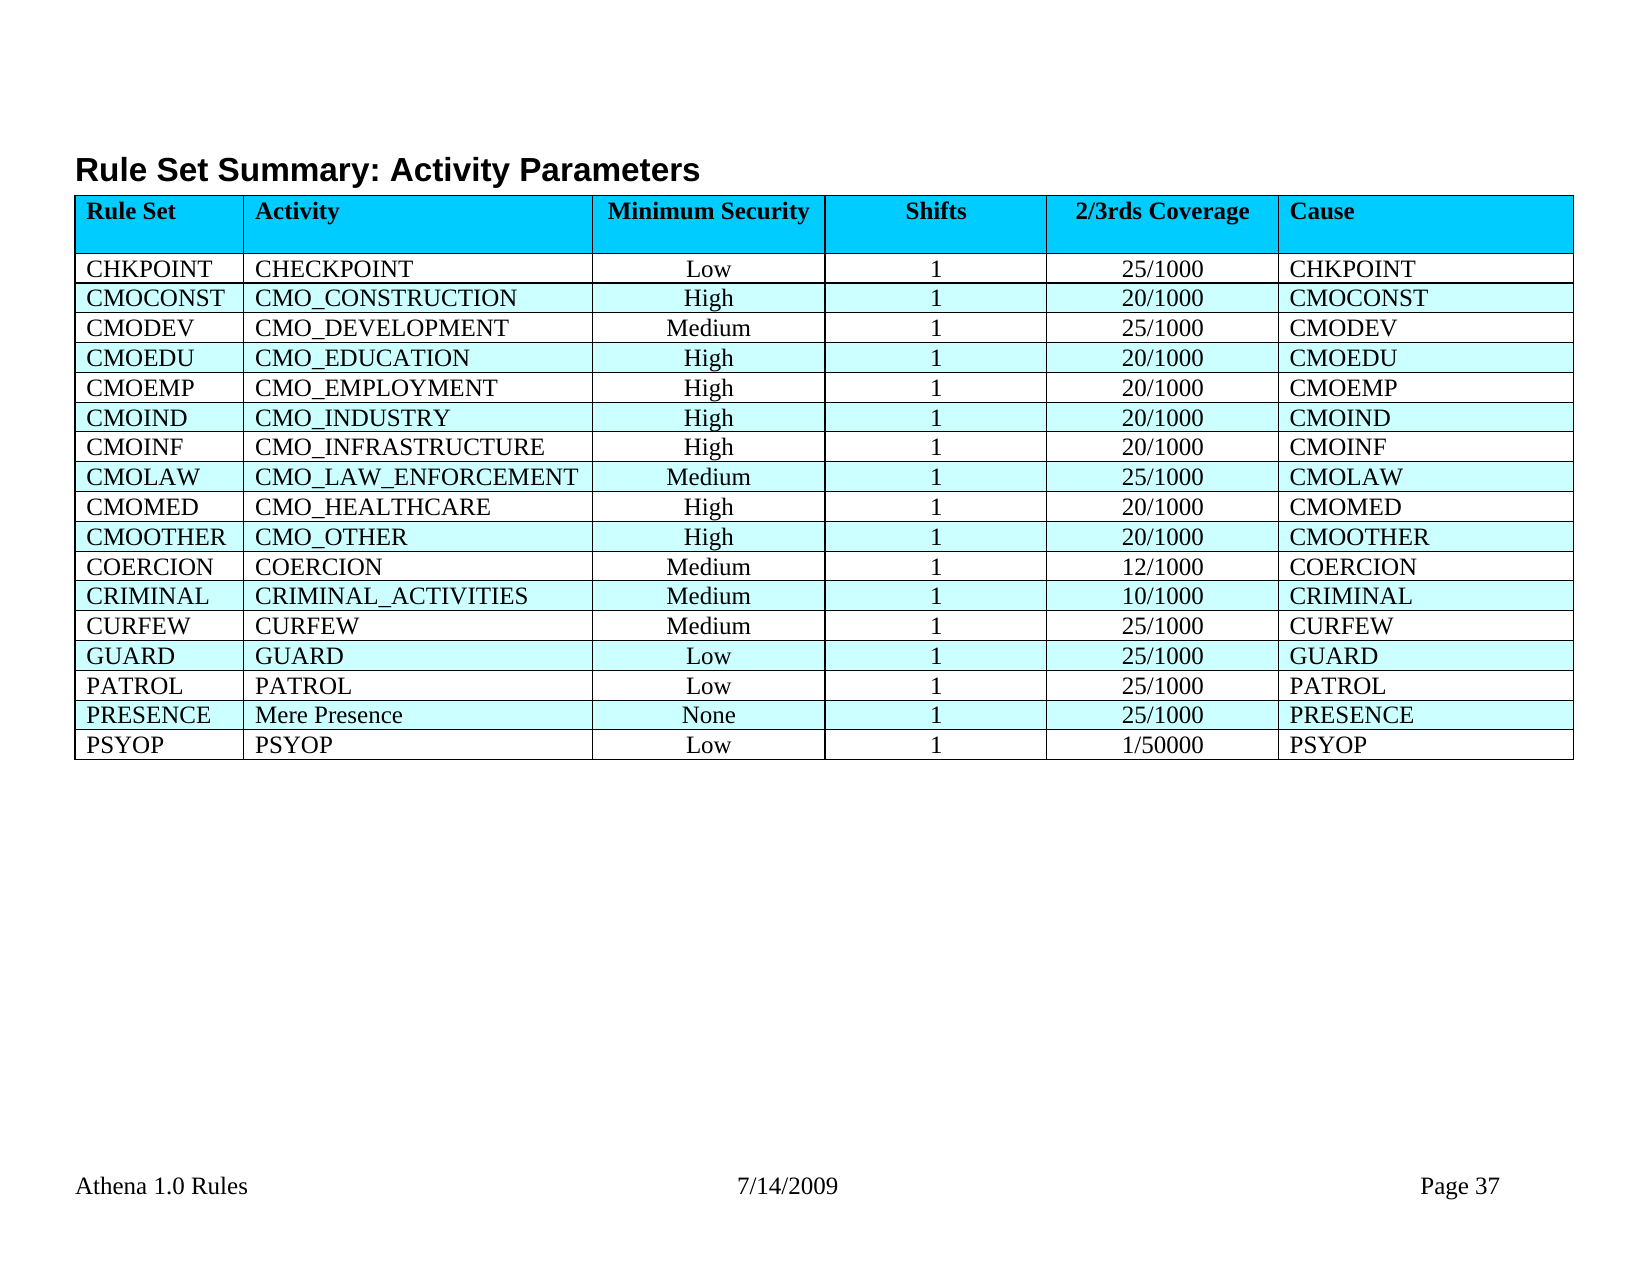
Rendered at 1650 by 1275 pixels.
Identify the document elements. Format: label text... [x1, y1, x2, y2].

table_cell Medium [593, 611, 824, 640]
table_cell 25/1000 [1047, 701, 1278, 729]
table_cell CMO_LAW_ENFORCEMENT [244, 462, 592, 491]
table_cell Medium [593, 581, 824, 610]
table_cell CMOINF [76, 432, 243, 461]
table_cell Mere Presence [244, 701, 592, 729]
table_cell CMOLAW [76, 462, 243, 491]
table_cell 25/1000 [1047, 462, 1278, 491]
table_cell CRIMINAL [76, 581, 243, 610]
table_cell 1 [826, 641, 1046, 670]
table_cell Low [593, 641, 824, 670]
table_cell CMOEDU [76, 343, 243, 372]
table_cell CHKPOINT [1279, 254, 1573, 282]
table_cell CMOOTHER [76, 522, 243, 551]
table_cell 1 [826, 343, 1046, 372]
table_cell CMO_INFRASTRUCTURE [244, 432, 592, 461]
table_cell CMOMED [76, 492, 243, 521]
table_cell CMOCONST [76, 284, 243, 312]
table_cell CMO_INDUSTRY [244, 403, 592, 431]
table_cell CMO_HEALTHCARE [244, 492, 592, 521]
table_cell 1 [826, 284, 1046, 312]
table_header Cause [1279, 196, 1573, 253]
table_header Minimum Security [593, 196, 824, 253]
table_cell PSYOP [244, 730, 592, 759]
table_cell COERCION [1279, 552, 1573, 580]
table_header 2/3rds Coverage [1047, 196, 1278, 253]
table_cell CURFEW [76, 611, 243, 640]
table_cell PRESENCE [76, 701, 243, 729]
table_cell 1 [826, 254, 1046, 282]
table_cell CMOIND [76, 403, 243, 431]
table_cell 25/1000 [1047, 611, 1278, 640]
table_cell GUARD [76, 641, 243, 670]
table_cell CMOEMP [76, 373, 243, 402]
table_cell Low [593, 671, 824, 699]
table_cell 20/1000 [1047, 522, 1278, 551]
table_cell 1 [826, 552, 1046, 580]
table_cell CMOOTHER [1279, 522, 1573, 551]
table_cell 1/50000 [1047, 730, 1278, 759]
table_cell GUARD [244, 641, 592, 670]
table_cell CMO_EDUCATION [244, 343, 592, 372]
table_cell High [593, 403, 824, 431]
table_cell 1 [826, 730, 1046, 759]
table_cell CMODEV [76, 313, 243, 342]
table_cell 25/1000 [1047, 641, 1278, 670]
table_cell High [593, 284, 824, 312]
table_cell 1 [826, 373, 1046, 402]
table_cell Low [593, 730, 824, 759]
table_cell 1 [826, 313, 1046, 342]
table_cell 20/1000 [1047, 492, 1278, 521]
table_cell Medium [593, 313, 824, 342]
table_cell CMOLAW [1279, 462, 1573, 491]
table_cell CMO_OTHER [244, 522, 592, 551]
table_cell PATROL [244, 671, 592, 699]
table_cell Low [593, 254, 824, 282]
table_cell CMOINF [1279, 432, 1573, 461]
table_cell CRIMINAL_ACTIVITIES [244, 581, 592, 610]
table_cell High [593, 492, 824, 521]
table_header Activity [244, 196, 592, 253]
table_cell CMO_CONSTRUCTION [244, 284, 592, 312]
table_cell CMOEDU [1279, 343, 1573, 372]
table_cell 1 [826, 432, 1046, 461]
table_cell 20/1000 [1047, 284, 1278, 312]
table_cell 1 [826, 522, 1046, 551]
table_cell COERCION [76, 552, 243, 580]
table_cell 1 [826, 701, 1046, 729]
table_cell CRIMINAL [1279, 581, 1573, 610]
table_cell GUARD [1279, 641, 1573, 670]
table_cell 1 [826, 462, 1046, 491]
table_cell PATROL [76, 671, 243, 699]
table_cell 10/1000 [1047, 581, 1278, 610]
table_header Shifts [826, 196, 1046, 253]
table_cell CURFEW [1279, 611, 1573, 640]
table_cell Medium [593, 462, 824, 491]
table_cell CMODEV [1279, 313, 1573, 342]
table_cell PSYOP [1279, 730, 1573, 759]
table_cell 1 [826, 611, 1046, 640]
table_cell 12/1000 [1047, 552, 1278, 580]
table_cell PSYOP [76, 730, 243, 759]
table_cell 25/1000 [1047, 313, 1278, 342]
table_cell 1 [826, 581, 1046, 610]
table_cell 20/1000 [1047, 373, 1278, 402]
table_cell 1 [826, 492, 1046, 521]
table_cell 20/1000 [1047, 403, 1278, 431]
table_cell High [593, 522, 824, 551]
table_cell High [593, 373, 824, 402]
table_cell CHKPOINT [76, 254, 243, 282]
table_cell CMOMED [1279, 492, 1573, 521]
text Rule Set Summary: Activity Parameters [75, 150, 1575, 188]
table_cell PRESENCE [1279, 701, 1573, 729]
table_cell 25/1000 [1047, 671, 1278, 699]
table_cell CMOEMP [1279, 373, 1573, 402]
table_cell 1 [826, 671, 1046, 699]
table_cell COERCION [244, 552, 592, 580]
table_cell 20/1000 [1047, 432, 1278, 461]
table_cell CMOIND [1279, 403, 1573, 431]
table_cell None [593, 701, 824, 729]
table_cell High [593, 343, 824, 372]
table_cell PATROL [1279, 671, 1573, 699]
table_cell Medium [593, 552, 824, 580]
table_cell 25/1000 [1047, 254, 1278, 282]
table_cell CMO_DEVELOPMENT [244, 313, 592, 342]
table_cell CHECKPOINT [244, 254, 592, 282]
table_cell High [593, 432, 824, 461]
table_cell CMOCONST [1279, 284, 1573, 312]
table_cell CURFEW [244, 611, 592, 640]
table_cell 1 [826, 403, 1046, 431]
table_header Rule Set [76, 196, 243, 253]
table_cell 20/1000 [1047, 343, 1278, 372]
table_cell CMO_EMPLOYMENT [244, 373, 592, 402]
